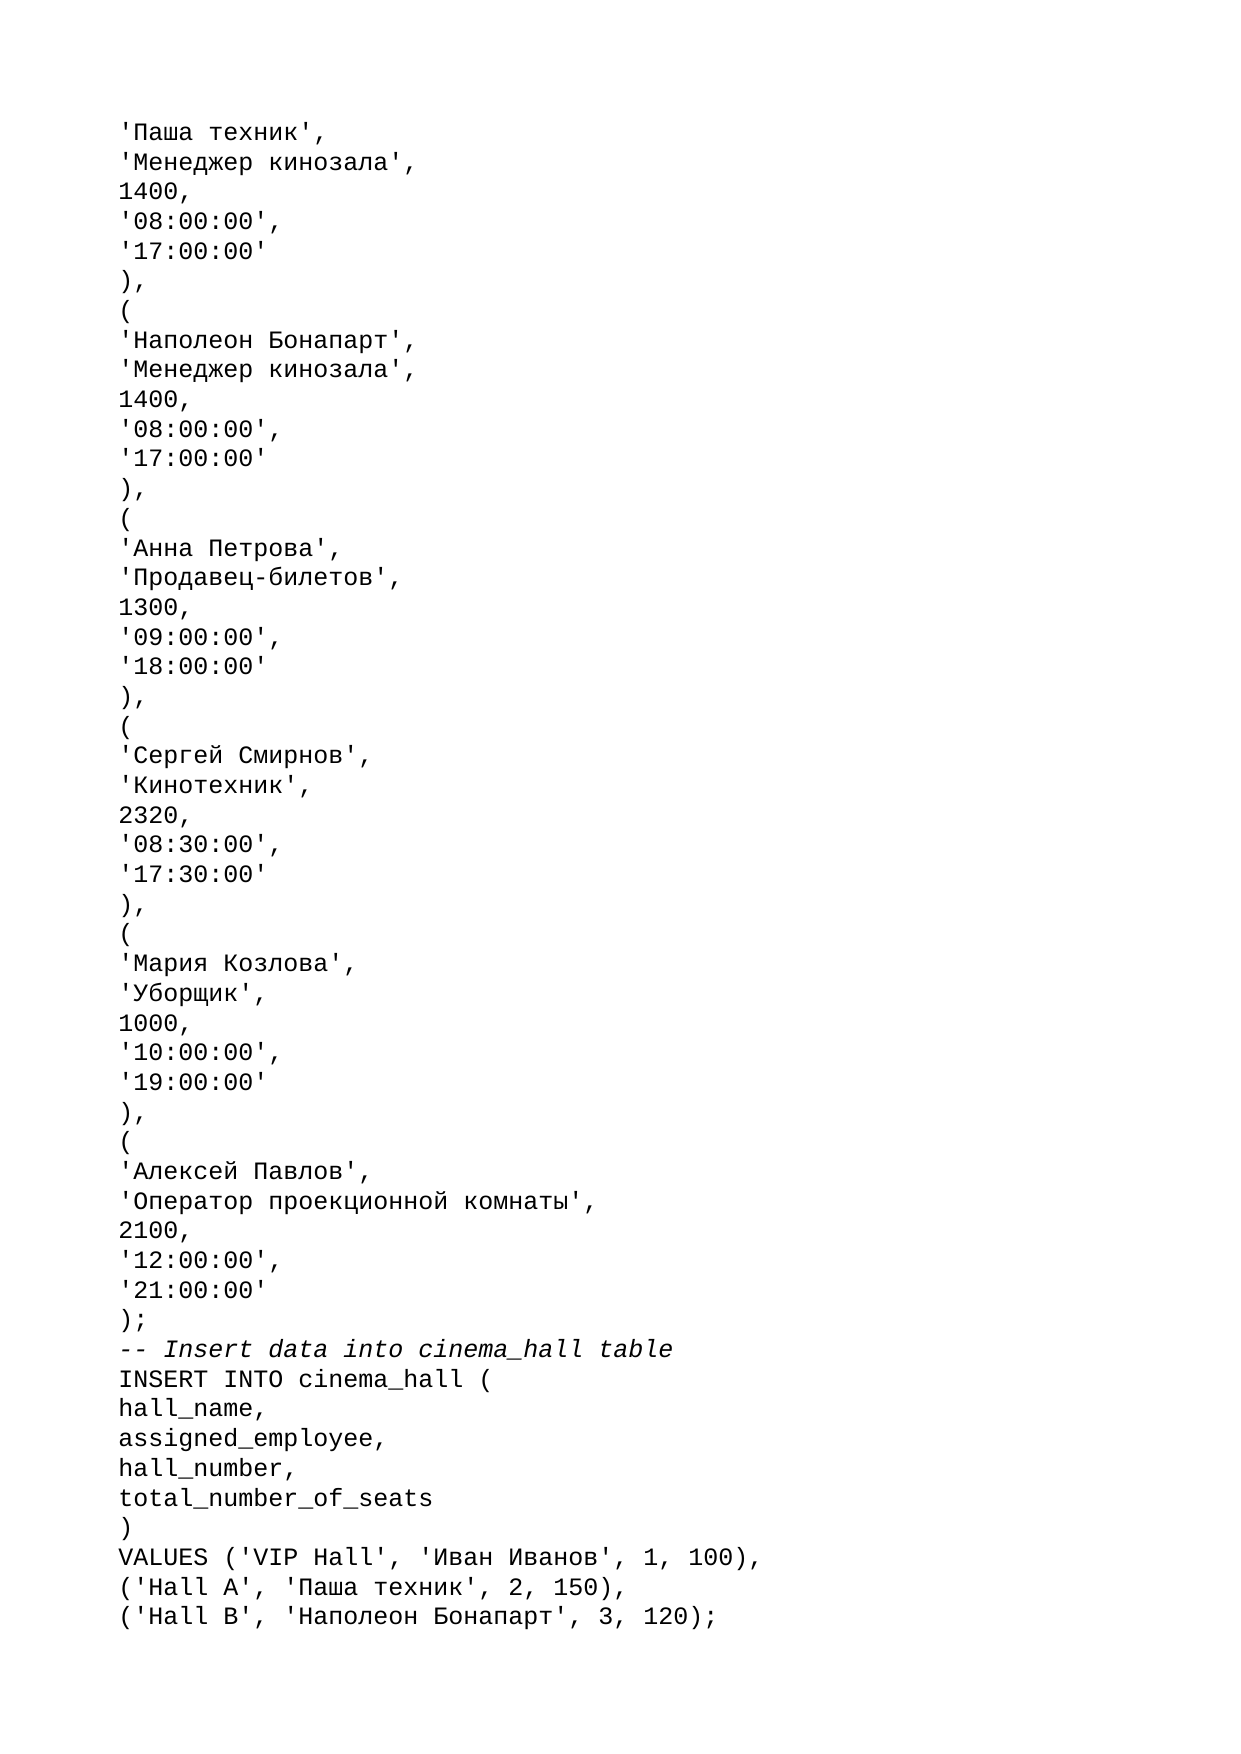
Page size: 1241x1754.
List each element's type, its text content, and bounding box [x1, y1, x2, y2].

text '19:00:00' [118, 1068, 1122, 1098]
text ), [118, 890, 1122, 920]
text ); [118, 1306, 1122, 1335]
text ( [118, 712, 1122, 742]
text '10:00:00', [118, 1038, 1122, 1068]
text VALUES ('VIP Hall', 'Иван Иванов', 1, 100), [118, 1543, 1122, 1573]
text 2320, [118, 801, 1122, 831]
text ('Hall A', 'Паша техник', 2, 150), [118, 1573, 1122, 1602]
text 1400, [118, 177, 1122, 207]
text ( [118, 920, 1122, 949]
text 'Менеджер кинозала', [118, 356, 1122, 385]
text 'Оператор проекционной комнаты', [118, 1187, 1122, 1217]
text ( [118, 296, 1122, 326]
text '12:00:00', [118, 1246, 1122, 1276]
text -- Insert data into cinema_hall table [118, 1335, 1122, 1365]
text '18:00:00' [118, 652, 1122, 682]
text 'Менеджер кинозала', [118, 148, 1122, 177]
text '17:00:00' [118, 445, 1122, 474]
text '21:00:00' [118, 1276, 1122, 1306]
text ('Hall B', 'Наполеон Бонапарт', 3, 120); [118, 1602, 1122, 1632]
text 'Алексей Павлов', [118, 1157, 1122, 1187]
text 'Анна Петрова', [118, 534, 1122, 563]
text ( [118, 504, 1122, 534]
text 1400, [118, 385, 1122, 415]
text total_number_of_seats [118, 1484, 1122, 1513]
text hall_name, [118, 1395, 1122, 1424]
text '17:30:00' [118, 860, 1122, 890]
text 'Сергей Смирнов', [118, 742, 1122, 771]
text assigned_employee, [118, 1424, 1122, 1454]
text ), [118, 682, 1122, 712]
text '17:00:00' [118, 237, 1122, 267]
text ), [118, 1098, 1122, 1127]
text 1300, [118, 593, 1122, 623]
text '09:00:00', [118, 623, 1122, 652]
text 'Кинотехник', [118, 771, 1122, 801]
text ), [118, 267, 1122, 296]
text 'Продавец-билетов', [118, 563, 1122, 593]
text '08:30:00', [118, 831, 1122, 860]
text ) [118, 1513, 1122, 1543]
text ), [118, 474, 1122, 504]
text 'Мария Козлова', [118, 949, 1122, 979]
text ( [118, 1127, 1122, 1157]
text INSERT INTO cinema_hall ( [118, 1365, 1122, 1395]
text hall_number, [118, 1454, 1122, 1484]
text 'Наполеон Бонапарт', [118, 326, 1122, 356]
text 'Паша техник', [118, 118, 1122, 148]
text 1000, [118, 1009, 1122, 1038]
text '08:00:00', [118, 207, 1122, 237]
text '08:00:00', [118, 415, 1122, 445]
text 2100, [118, 1217, 1122, 1246]
text 'Уборщик', [118, 979, 1122, 1009]
